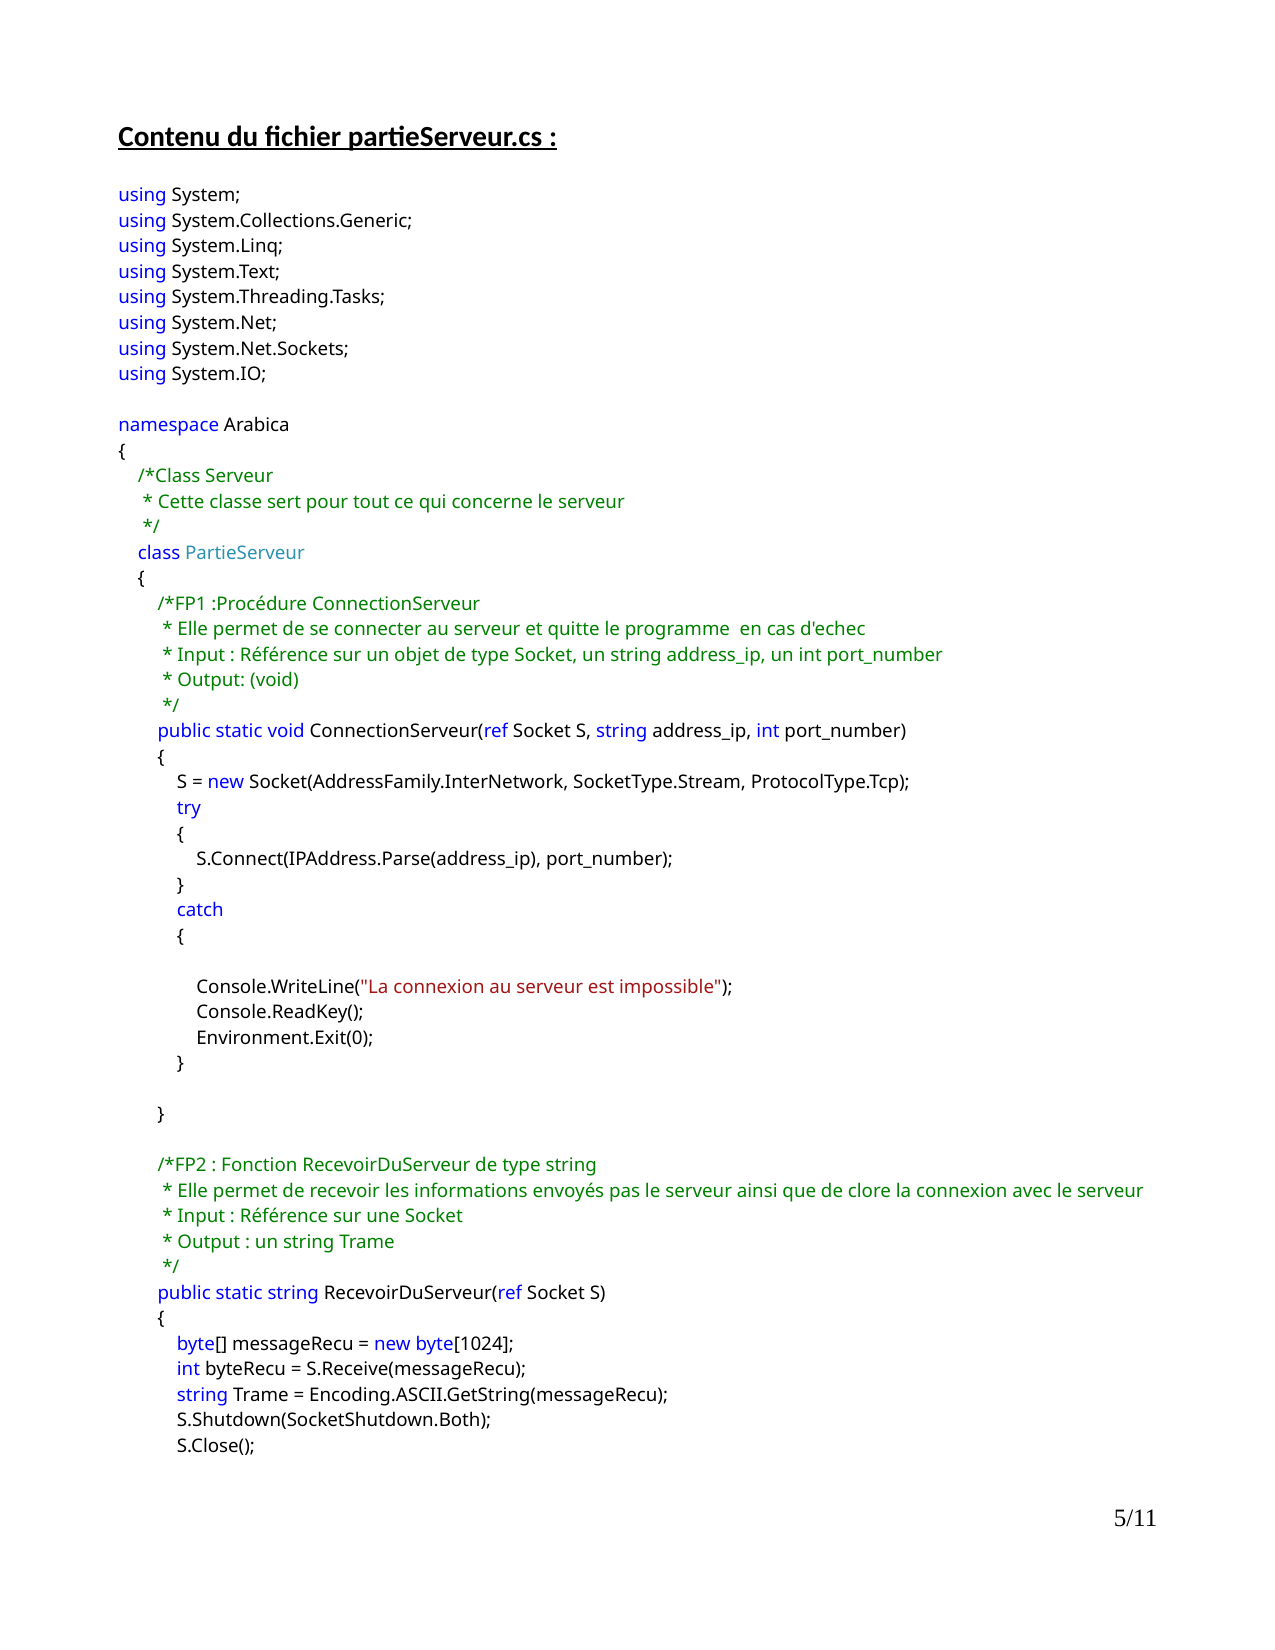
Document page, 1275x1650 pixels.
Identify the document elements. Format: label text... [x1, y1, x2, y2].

text /*FP2 : Fonction RecevoirDuServeur de type string [118, 1152, 1157, 1177]
text S.Close(); [118, 1432, 1157, 1458]
text namespace Arabica [118, 411, 1157, 437]
text using System.Collections.Generic; [118, 207, 1157, 233]
text * Output : un string Trame [118, 1228, 1157, 1254]
text int byteRecu = S.Receive(messageRecu); [118, 1356, 1157, 1381]
text { [118, 1305, 1157, 1330]
text { [118, 743, 1157, 769]
text * Input : Référence sur un objet de type Socket, un string address_ip, un int port_number [118, 641, 1157, 667]
text using System.Threading.Tasks; [118, 284, 1157, 309]
text Console.WriteLine("La connexion au serveur est impossible"); [118, 973, 1157, 998]
text using System.IO; [118, 360, 1157, 386]
text */ [118, 513, 1157, 539]
text using System.Linq; [118, 233, 1157, 258]
text { [118, 564, 1157, 590]
text { [118, 820, 1157, 845]
text public static string RecevoirDuServeur(ref Socket S) [118, 1279, 1157, 1305]
text using System.Text; [118, 258, 1157, 284]
text /*FP1 :Procédure ConnectionServeur [118, 590, 1157, 616]
text /*Class Serveur [118, 462, 1157, 488]
text * Elle permet de recevoir les informations envoyés pas le serveur ainsi que de clore la connexion avec le serveur [118, 1177, 1157, 1203]
text byte[] messageRecu = new byte[1024]; [118, 1330, 1157, 1356]
text * Output: (void) [118, 667, 1157, 692]
text try [118, 794, 1157, 820]
text Contenu du fichier partieServeur.cs : [118, 118, 1157, 154]
text * Cette classe sert pour tout ce qui concerne le serveur [118, 488, 1157, 513]
text Environment.Exit(0); [118, 1024, 1157, 1049]
text } [118, 871, 1157, 896]
text class PartieServeur [118, 539, 1157, 564]
text { [118, 437, 1157, 462]
text */ [118, 1254, 1157, 1279]
text string Trame = Encoding.ASCII.GetString(messageRecu); [118, 1381, 1157, 1407]
text using System; [118, 182, 1157, 207]
text } [118, 1101, 1157, 1126]
text * Input : Référence sur une Socket [118, 1203, 1157, 1228]
text public static void ConnectionServeur(ref Socket S, string address_ip, int port_number) [118, 718, 1157, 743]
text using System.Net; [118, 309, 1157, 335]
text S = new Socket(AddressFamily.InterNetwork, SocketType.Stream, ProtocolType.Tcp); [118, 769, 1157, 794]
text { [118, 922, 1157, 947]
text */ [118, 692, 1157, 718]
text } [118, 1049, 1157, 1075]
text * Elle permet de se connecter au serveur et quitte le programme en cas d'echec [118, 616, 1157, 641]
text S.Shutdown(SocketShutdown.Both); [118, 1407, 1157, 1432]
text S.Connect(IPAddress.Parse(address_ip), port_number); [118, 845, 1157, 871]
text catch [118, 896, 1157, 922]
text Console.ReadKey(); [118, 998, 1157, 1024]
text using System.Net.Sockets; [118, 335, 1157, 360]
